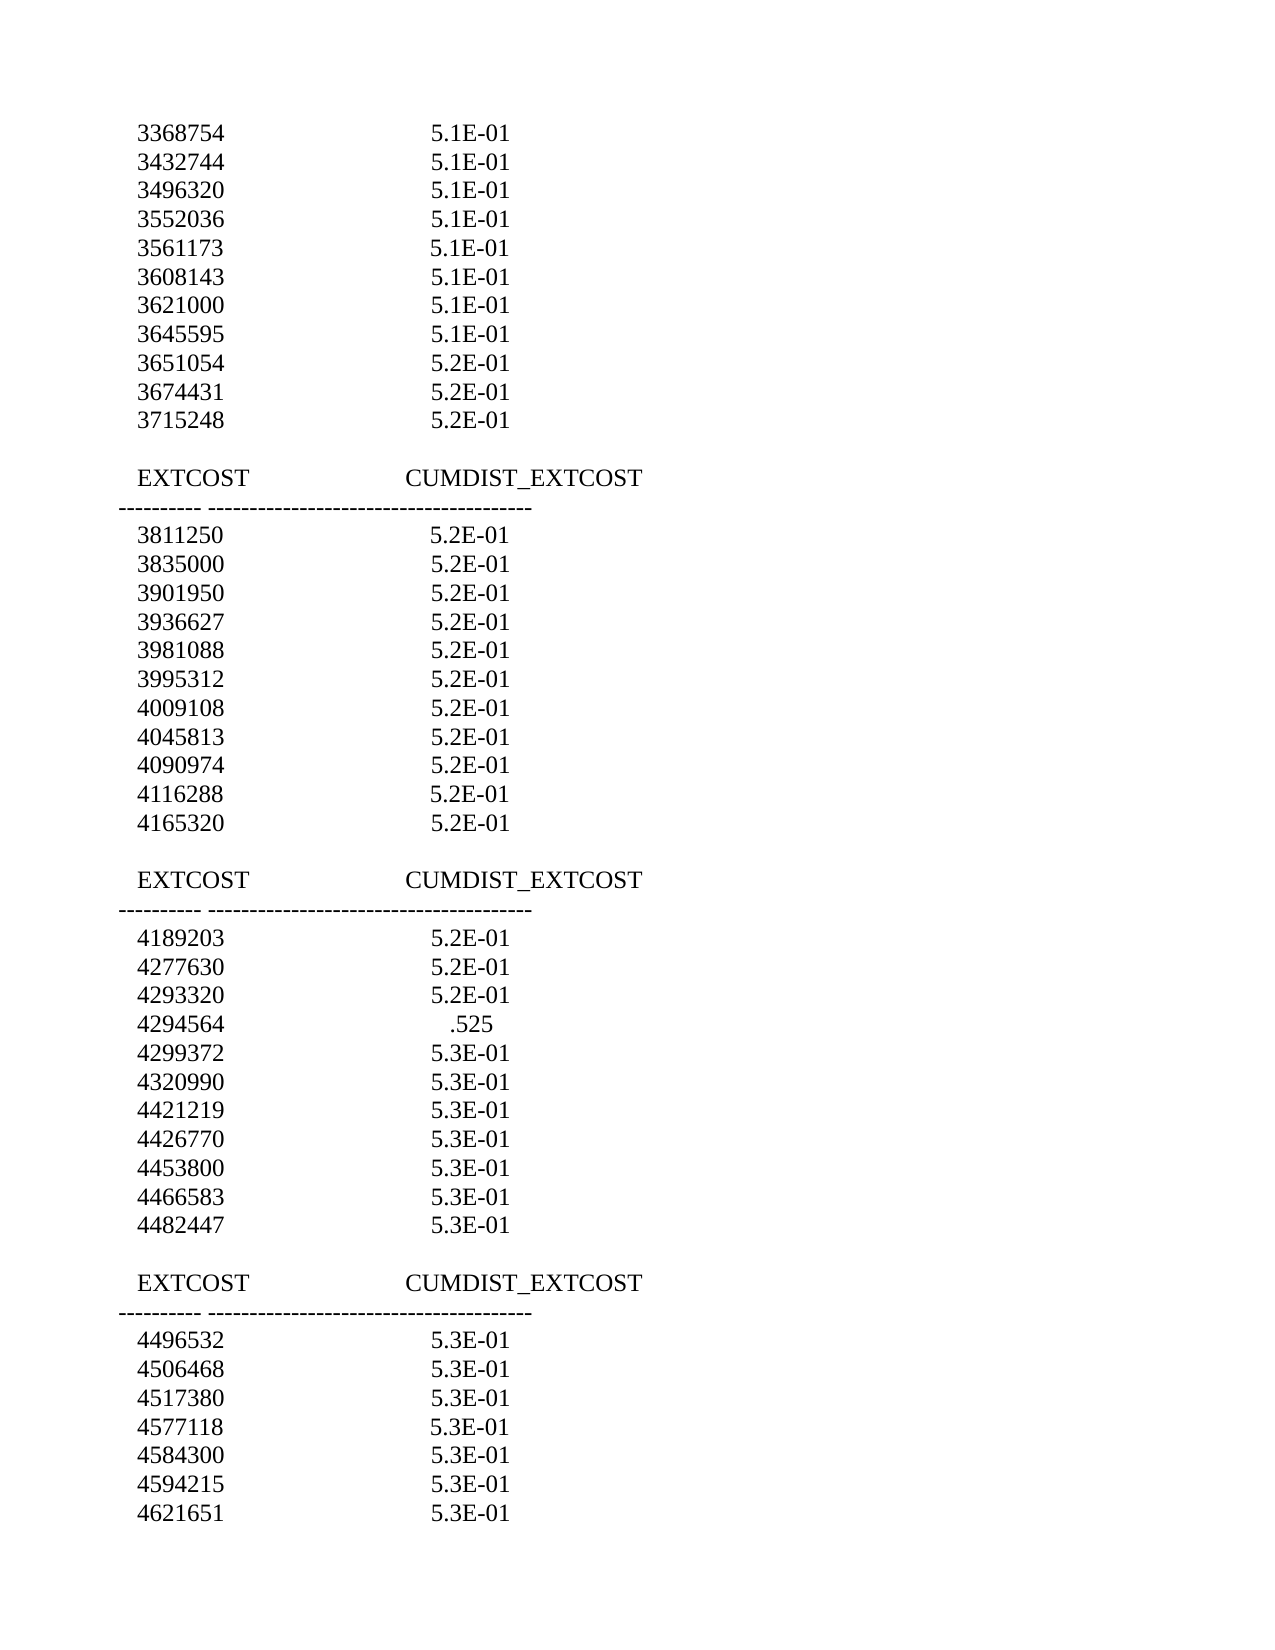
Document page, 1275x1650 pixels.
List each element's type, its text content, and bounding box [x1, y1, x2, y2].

text 3496320 5.1E-01 [118, 176, 1157, 204]
text 3561173 5.1E-01 [118, 233, 1157, 262]
text 3432744 5.1E-01 [118, 147, 1157, 176]
text EXTCOST CUMDIST_EXTCOST [118, 866, 1157, 894]
text 4426770 5.3E-01 [118, 1124, 1157, 1153]
text 4009108 5.2E-01 [118, 693, 1157, 722]
text 4621651 5.3E-01 [118, 1498, 1157, 1527]
text 4453800 5.3E-01 [118, 1153, 1157, 1182]
text ---------- --------------------------------------- [118, 1297, 1157, 1326]
text 4594215 5.3E-01 [118, 1469, 1157, 1498]
text 4517380 5.3E-01 [118, 1383, 1157, 1412]
text 4577118 5.3E-01 [118, 1412, 1157, 1441]
text 4482447 5.3E-01 [118, 1211, 1157, 1239]
text 4466583 5.3E-01 [118, 1182, 1157, 1211]
text 3651054 5.2E-01 [118, 348, 1157, 377]
text ---------- --------------------------------------- [118, 492, 1157, 521]
text 4116288 5.2E-01 [118, 779, 1157, 808]
text ---------- --------------------------------------- [118, 894, 1157, 923]
text 4277630 5.2E-01 [118, 952, 1157, 981]
text EXTCOST CUMDIST_EXTCOST [118, 463, 1157, 492]
text 3901950 5.2E-01 [118, 578, 1157, 607]
text 3608143 5.1E-01 [118, 262, 1157, 291]
text 4165320 5.2E-01 [118, 808, 1157, 837]
text 4506468 5.3E-01 [118, 1354, 1157, 1383]
text 3621000 5.1E-01 [118, 291, 1157, 319]
text 3645595 5.1E-01 [118, 319, 1157, 348]
text 4421219 5.3E-01 [118, 1096, 1157, 1124]
text 3715248 5.2E-01 [118, 406, 1157, 434]
text 3936627 5.2E-01 [118, 607, 1157, 636]
text 3674431 5.2E-01 [118, 377, 1157, 406]
text 4496532 5.3E-01 [118, 1326, 1157, 1354]
text 4320990 5.3E-01 [118, 1067, 1157, 1096]
text 3811250 5.2E-01 [118, 521, 1157, 549]
text 3981088 5.2E-01 [118, 636, 1157, 664]
text 3368754 5.1E-01 [118, 118, 1157, 147]
text 4584300 5.3E-01 [118, 1441, 1157, 1469]
text 4294564 .525 [118, 1009, 1157, 1038]
text 4299372 5.3E-01 [118, 1038, 1157, 1067]
text 4189203 5.2E-01 [118, 923, 1157, 952]
text 4293320 5.2E-01 [118, 981, 1157, 1009]
text 4045813 5.2E-01 [118, 722, 1157, 751]
text EXTCOST CUMDIST_EXTCOST [118, 1268, 1157, 1297]
text 3995312 5.2E-01 [118, 664, 1157, 693]
text 3835000 5.2E-01 [118, 549, 1157, 578]
text 3552036 5.1E-01 [118, 204, 1157, 233]
text 4090974 5.2E-01 [118, 751, 1157, 779]
